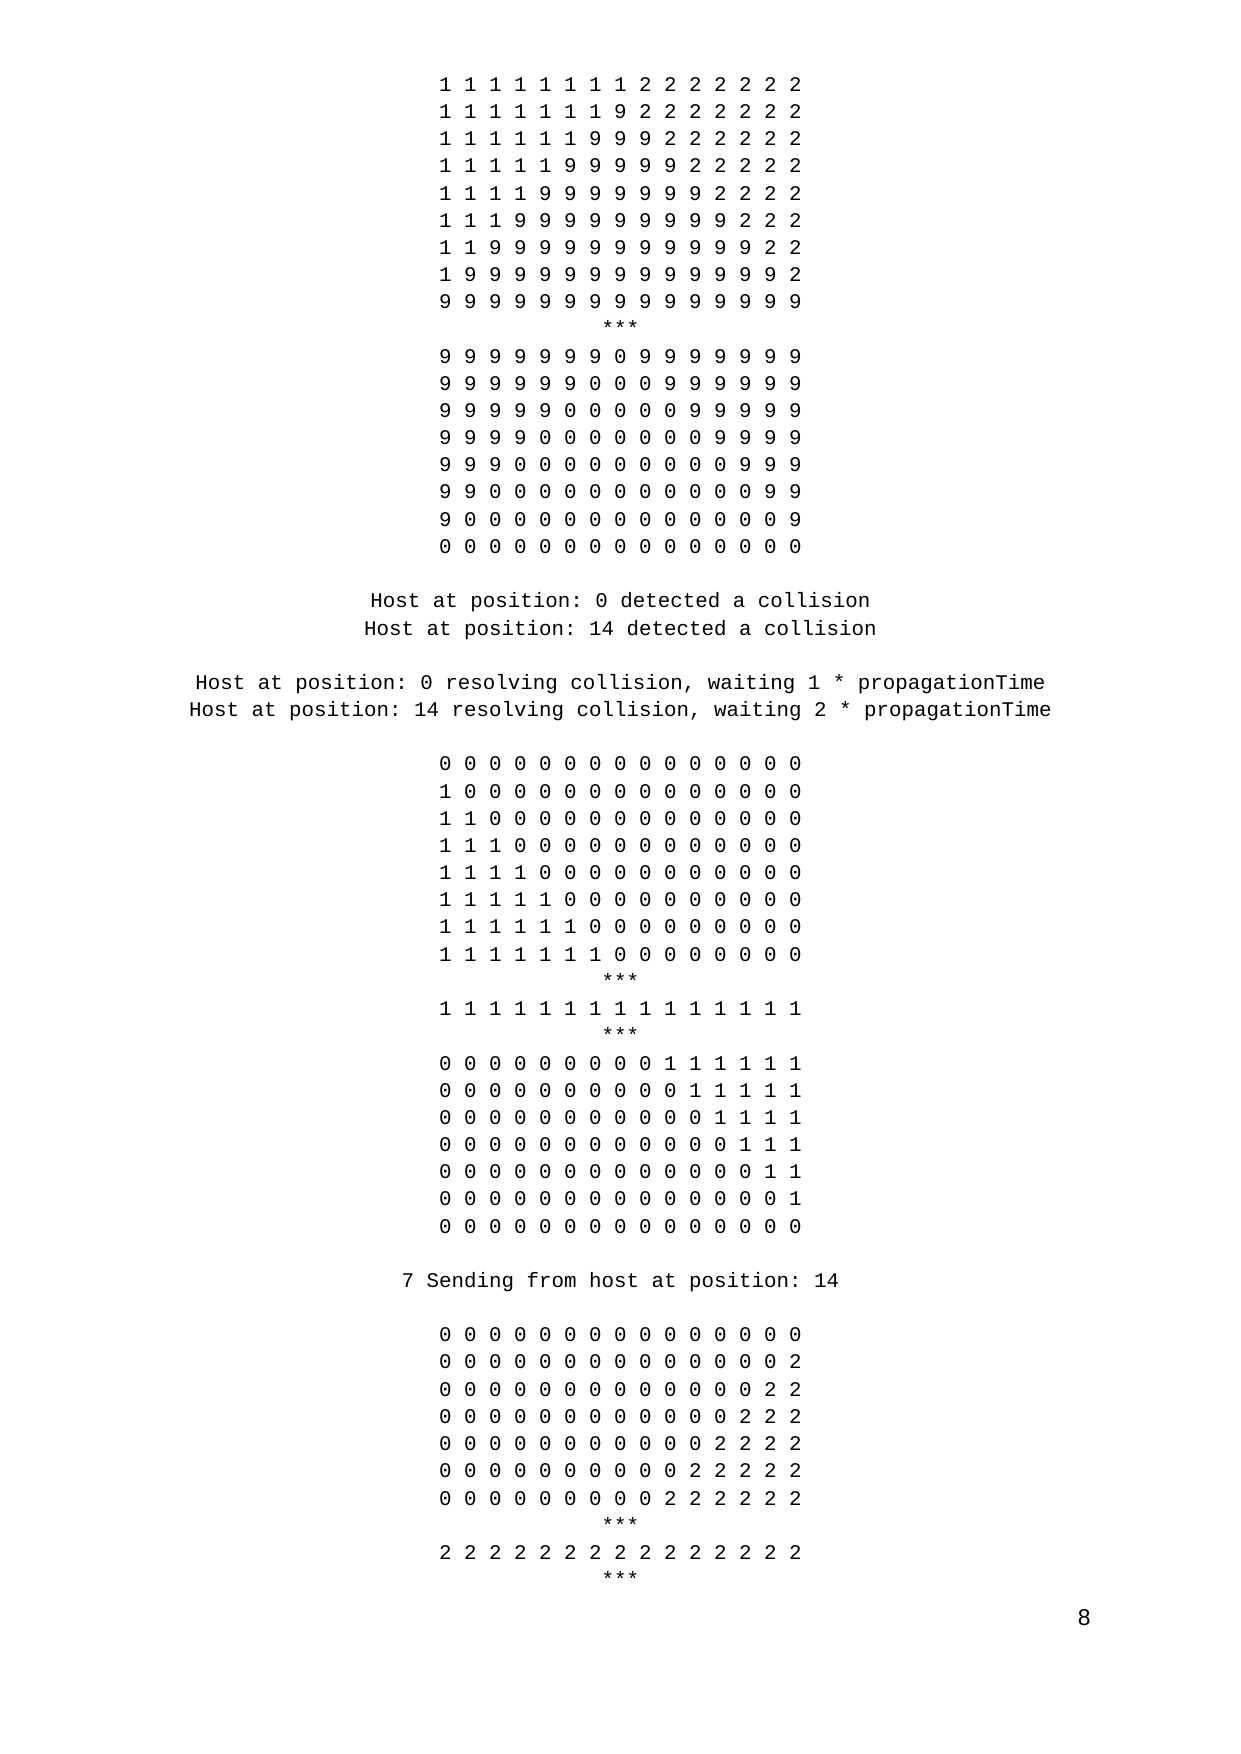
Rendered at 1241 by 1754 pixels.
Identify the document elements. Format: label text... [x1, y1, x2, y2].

text 0 0 0 0 0 0 0 0 0 0 0 0 0 0 0 [150, 536, 1090, 559]
text 0 0 0 0 0 0 0 0 0 0 2 2 2 2 2 [150, 1460, 1090, 1484]
text 1 1 0 0 0 0 0 0 0 0 0 0 0 0 0 [150, 808, 1090, 831]
text 0 0 0 0 0 0 0 0 0 0 0 2 2 2 2 [150, 1433, 1090, 1457]
text 1 9 9 9 9 9 9 9 9 9 9 9 9 9 2 [150, 264, 1090, 288]
text 1 1 1 1 1 1 9 9 9 2 2 2 2 2 2 [150, 128, 1090, 152]
text 1 1 1 1 0 0 0 0 0 0 0 0 0 0 0 [150, 862, 1090, 886]
text 9 9 0 0 0 0 0 0 0 0 0 0 0 9 9 [150, 482, 1090, 505]
text 1 1 1 1 1 1 1 0 0 0 0 0 0 0 0 [150, 944, 1090, 967]
text 2 2 2 2 2 2 2 2 2 2 2 2 2 2 2 [150, 1542, 1090, 1566]
text Host at position: 14 detected a collision [150, 617, 1090, 641]
text *** [150, 1025, 1090, 1049]
text Host at position: 0 detected a collision [150, 590, 1090, 614]
text 0 0 0 0 0 0 0 0 0 1 1 1 1 1 1 [150, 1052, 1090, 1076]
text 1 1 1 1 1 9 9 9 9 9 2 2 2 2 2 [150, 155, 1090, 179]
text 1 1 1 1 1 1 1 9 2 2 2 2 2 2 2 [150, 101, 1090, 124]
text 1 1 1 0 0 0 0 0 0 0 0 0 0 0 0 [150, 835, 1090, 859]
text 1 1 1 1 9 9 9 9 9 9 9 2 2 2 2 [150, 182, 1090, 206]
text 9 9 9 9 9 9 0 0 0 9 9 9 9 9 9 [150, 373, 1090, 396]
text *** [150, 1569, 1090, 1593]
text 1 1 1 1 1 1 0 0 0 0 0 0 0 0 0 [150, 917, 1090, 940]
text Host at position: 14 resolving collision, waiting 2 * propagationTime [150, 699, 1090, 723]
text *** [150, 971, 1090, 994]
text Host at position: 0 resolving collision, waiting 1 * propagationTime [150, 672, 1090, 696]
text 1 1 1 1 1 1 1 1 2 2 2 2 2 2 2 [150, 74, 1090, 97]
text 0 0 0 0 0 0 0 0 0 0 0 0 0 0 0 [150, 1216, 1090, 1239]
text 0 0 0 0 0 0 0 0 0 2 2 2 2 2 2 [150, 1487, 1090, 1511]
text 0 0 0 0 0 0 0 0 0 0 0 0 1 1 1 [150, 1134, 1090, 1158]
text 1 0 0 0 0 0 0 0 0 0 0 0 0 0 0 [150, 781, 1090, 804]
text 0 0 0 0 0 0 0 0 0 0 0 0 0 0 0 [150, 753, 1090, 777]
text 1 1 1 1 1 1 1 1 1 1 1 1 1 1 1 [150, 998, 1090, 1022]
text 9 9 9 9 9 0 0 0 0 0 9 9 9 9 9 [150, 400, 1090, 424]
text 9 9 9 9 0 0 0 0 0 0 0 9 9 9 9 [150, 427, 1090, 451]
text 9 9 9 9 9 9 9 0 9 9 9 9 9 9 9 [150, 346, 1090, 369]
text 0 0 0 0 0 0 0 0 0 0 0 0 0 0 1 [150, 1188, 1090, 1212]
text 0 0 0 0 0 0 0 0 0 0 0 0 0 0 0 [150, 1324, 1090, 1348]
text 7 Sending from host at position: 14 [150, 1270, 1090, 1294]
text 0 0 0 0 0 0 0 0 0 0 1 1 1 1 1 [150, 1080, 1090, 1103]
text *** [150, 1515, 1090, 1538]
text 1 1 9 9 9 9 9 9 9 9 9 9 9 2 2 [150, 237, 1090, 261]
text 0 0 0 0 0 0 0 0 0 0 0 1 1 1 1 [150, 1107, 1090, 1131]
text 0 0 0 0 0 0 0 0 0 0 0 0 0 1 1 [150, 1161, 1090, 1185]
text 1 1 1 9 9 9 9 9 9 9 9 9 2 2 2 [150, 210, 1090, 233]
text 0 0 0 0 0 0 0 0 0 0 0 0 0 2 2 [150, 1379, 1090, 1402]
text 9 0 0 0 0 0 0 0 0 0 0 0 0 0 9 [150, 509, 1090, 532]
text 0 0 0 0 0 0 0 0 0 0 0 0 2 2 2 [150, 1406, 1090, 1429]
text 0 0 0 0 0 0 0 0 0 0 0 0 0 0 2 [150, 1352, 1090, 1375]
text 9 9 9 0 0 0 0 0 0 0 0 0 9 9 9 [150, 454, 1090, 478]
text *** [150, 318, 1090, 342]
text 1 1 1 1 1 0 0 0 0 0 0 0 0 0 0 [150, 889, 1090, 913]
text 9 9 9 9 9 9 9 9 9 9 9 9 9 9 9 [150, 291, 1090, 315]
